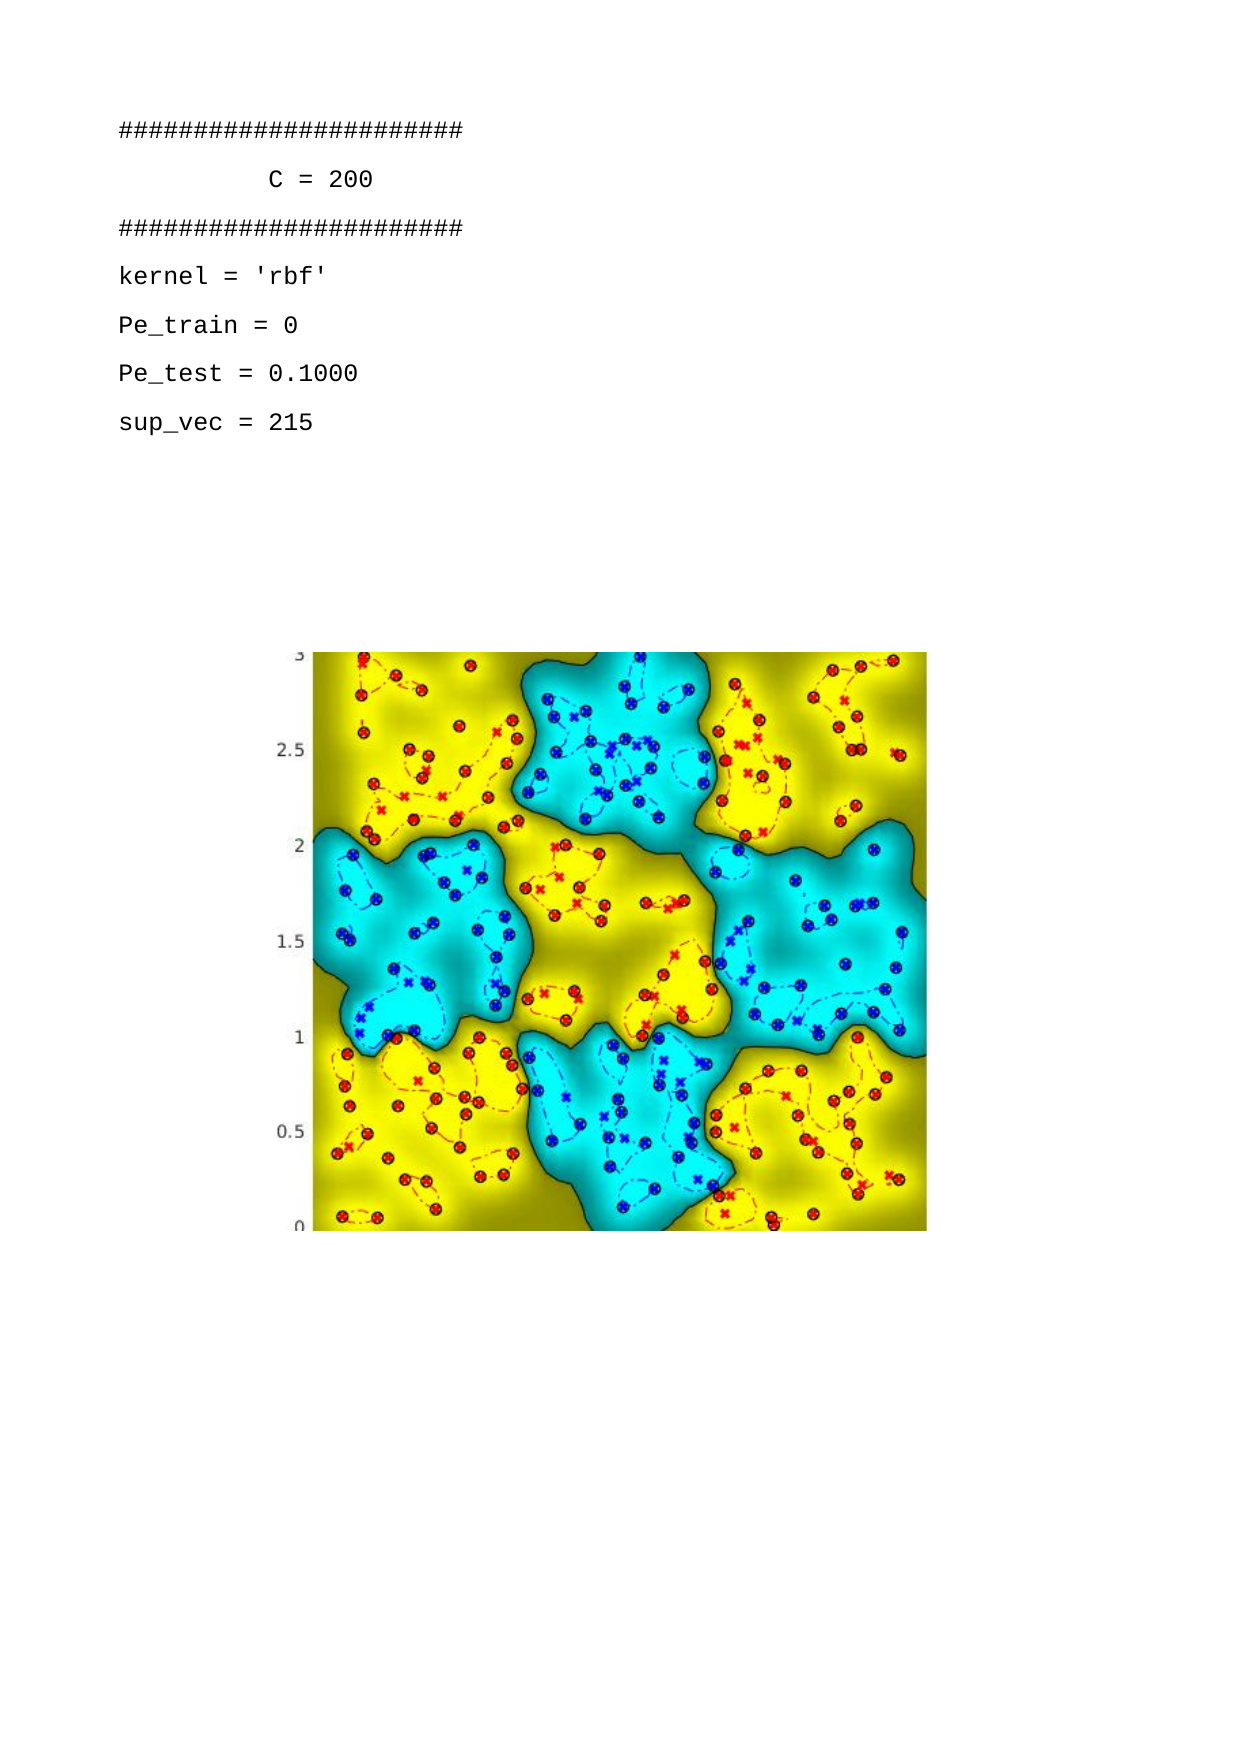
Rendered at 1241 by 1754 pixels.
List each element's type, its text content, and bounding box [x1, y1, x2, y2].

text Pe_test = 0.1000 [118, 361, 1122, 389]
text C = 200 [118, 167, 1122, 195]
text ####################### [118, 118, 1122, 146]
text kernel = 'rbf' [118, 264, 1122, 292]
text ####################### [118, 215, 1122, 243]
picture [233, 652, 1007, 1231]
text sup_vec = 215 [118, 409, 1122, 438]
text Pe_train = 0 [118, 312, 1122, 341]
